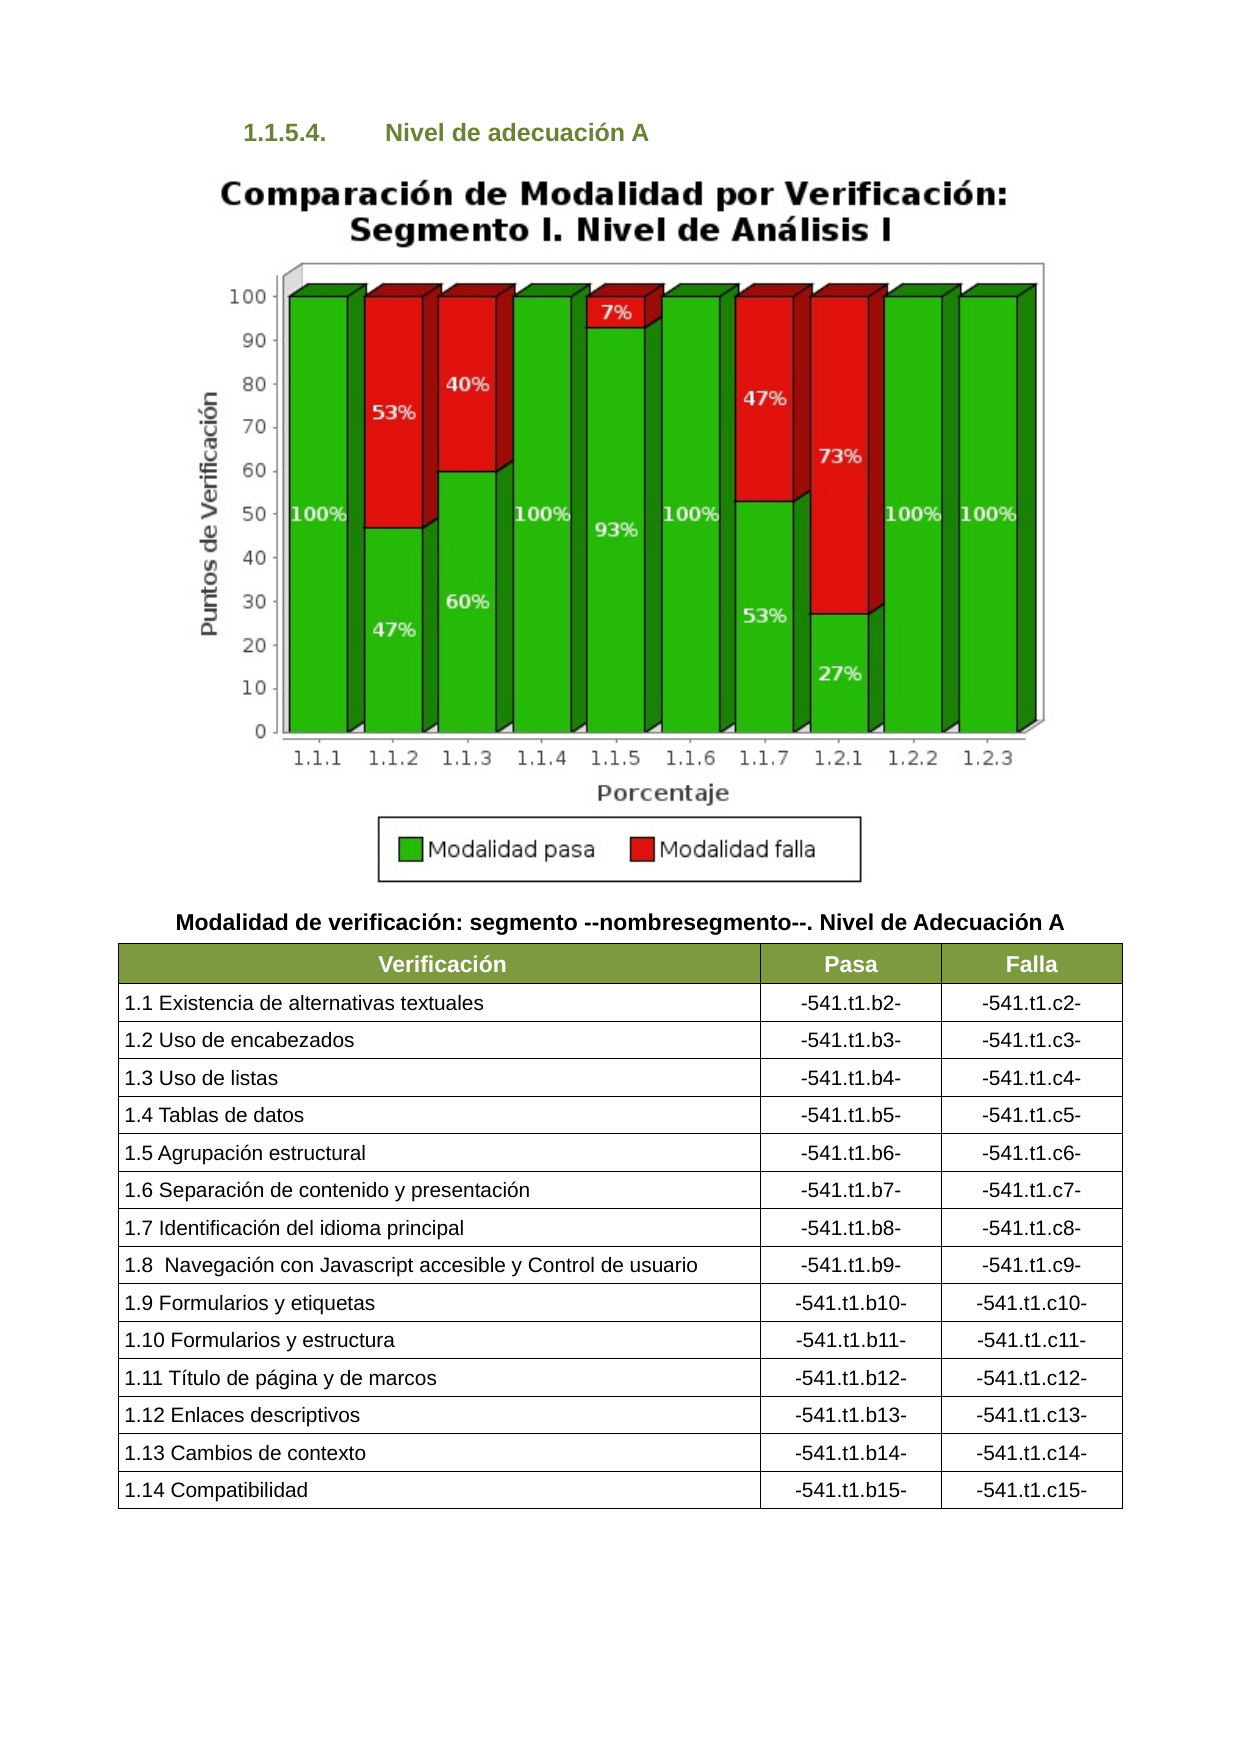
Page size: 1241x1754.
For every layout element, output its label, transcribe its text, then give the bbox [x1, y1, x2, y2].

table_cell -541.t1.b15- [761, 1472, 941, 1508]
text Modalidad de verificación: segmento --nombresegmento--. Nivel de Adecuación A [118, 909, 1122, 935]
table_cell -541.t1.c10- [942, 1284, 1122, 1321]
table_cell -541.t1.b13- [761, 1397, 941, 1433]
table_cell -541.t1.b11- [761, 1322, 941, 1358]
table_cell 1.2 Uso de encabezados [119, 1022, 760, 1058]
table_cell -541.t1.c5- [942, 1097, 1122, 1133]
table_cell -541.t1.b12- [761, 1359, 941, 1396]
table_cell -541.t1.c15- [942, 1472, 1122, 1508]
table_cell -541.t1.c6- [942, 1134, 1122, 1171]
table_cell -541.t1.b7- [761, 1172, 941, 1208]
table_cell 1.12 Enlaces descriptivos [119, 1397, 760, 1433]
table_cell 1.7 Identificación del idioma principal [119, 1209, 760, 1246]
table_cell -541.t1.c2- [942, 984, 1122, 1021]
table_header Pasa [761, 944, 941, 983]
table_cell -541.t1.c4- [942, 1059, 1122, 1096]
subtitle Nivel de adecuación A [236, 118, 1122, 147]
table_cell -541.t1.c11- [942, 1322, 1122, 1358]
table_cell 1.1 Existencia de alternativas textuales [119, 984, 760, 1021]
table_cell -541.t1.b4- [761, 1059, 941, 1096]
table_cell -541.t1.c3- [942, 1022, 1122, 1058]
table_cell -541.t1.b5- [761, 1097, 941, 1133]
table_cell 1.10 Formularios y estructura [119, 1322, 760, 1358]
table_cell -541.t1.b14- [761, 1434, 941, 1471]
table_cell 1.11 Título de página y de marcos [119, 1359, 760, 1396]
table_header Falla [942, 944, 1122, 983]
table_cell 1.3 Uso de listas [119, 1059, 760, 1096]
table_cell 1.8 Navegación con Javascript accesible y Control de usuario [119, 1247, 760, 1283]
table_cell -541.t1.b10- [761, 1284, 941, 1321]
table_cell 1.13 Cambios de contexto [119, 1434, 760, 1471]
table_cell -541.t1.c13- [942, 1397, 1122, 1433]
picture [178, 174, 1062, 884]
table_cell -541.t1.b6- [761, 1134, 941, 1171]
table_cell -541.t1.b3- [761, 1022, 941, 1058]
table_cell 1.9 Formularios y etiquetas [119, 1284, 760, 1321]
table_cell -541.t1.c9- [942, 1247, 1122, 1283]
table_cell -541.t1.c7- [942, 1172, 1122, 1208]
table_cell 1.5 Agrupación estructural [119, 1134, 760, 1171]
table_cell 1.14 Compatibilidad [119, 1472, 760, 1508]
table_cell -541.t1.b2- [761, 984, 941, 1021]
table_cell -541.t1.b8- [761, 1209, 941, 1246]
table_cell -541.t1.c8- [942, 1209, 1122, 1246]
table_header Verificación [119, 944, 760, 983]
table_cell 1.4 Tablas de datos [119, 1097, 760, 1133]
table_cell 1.6 Separación de contenido y presentación [119, 1172, 760, 1208]
table_cell -541.t1.c12- [942, 1359, 1122, 1396]
table_cell -541.t1.b9- [761, 1247, 941, 1283]
table_cell -541.t1.c14- [942, 1434, 1122, 1471]
